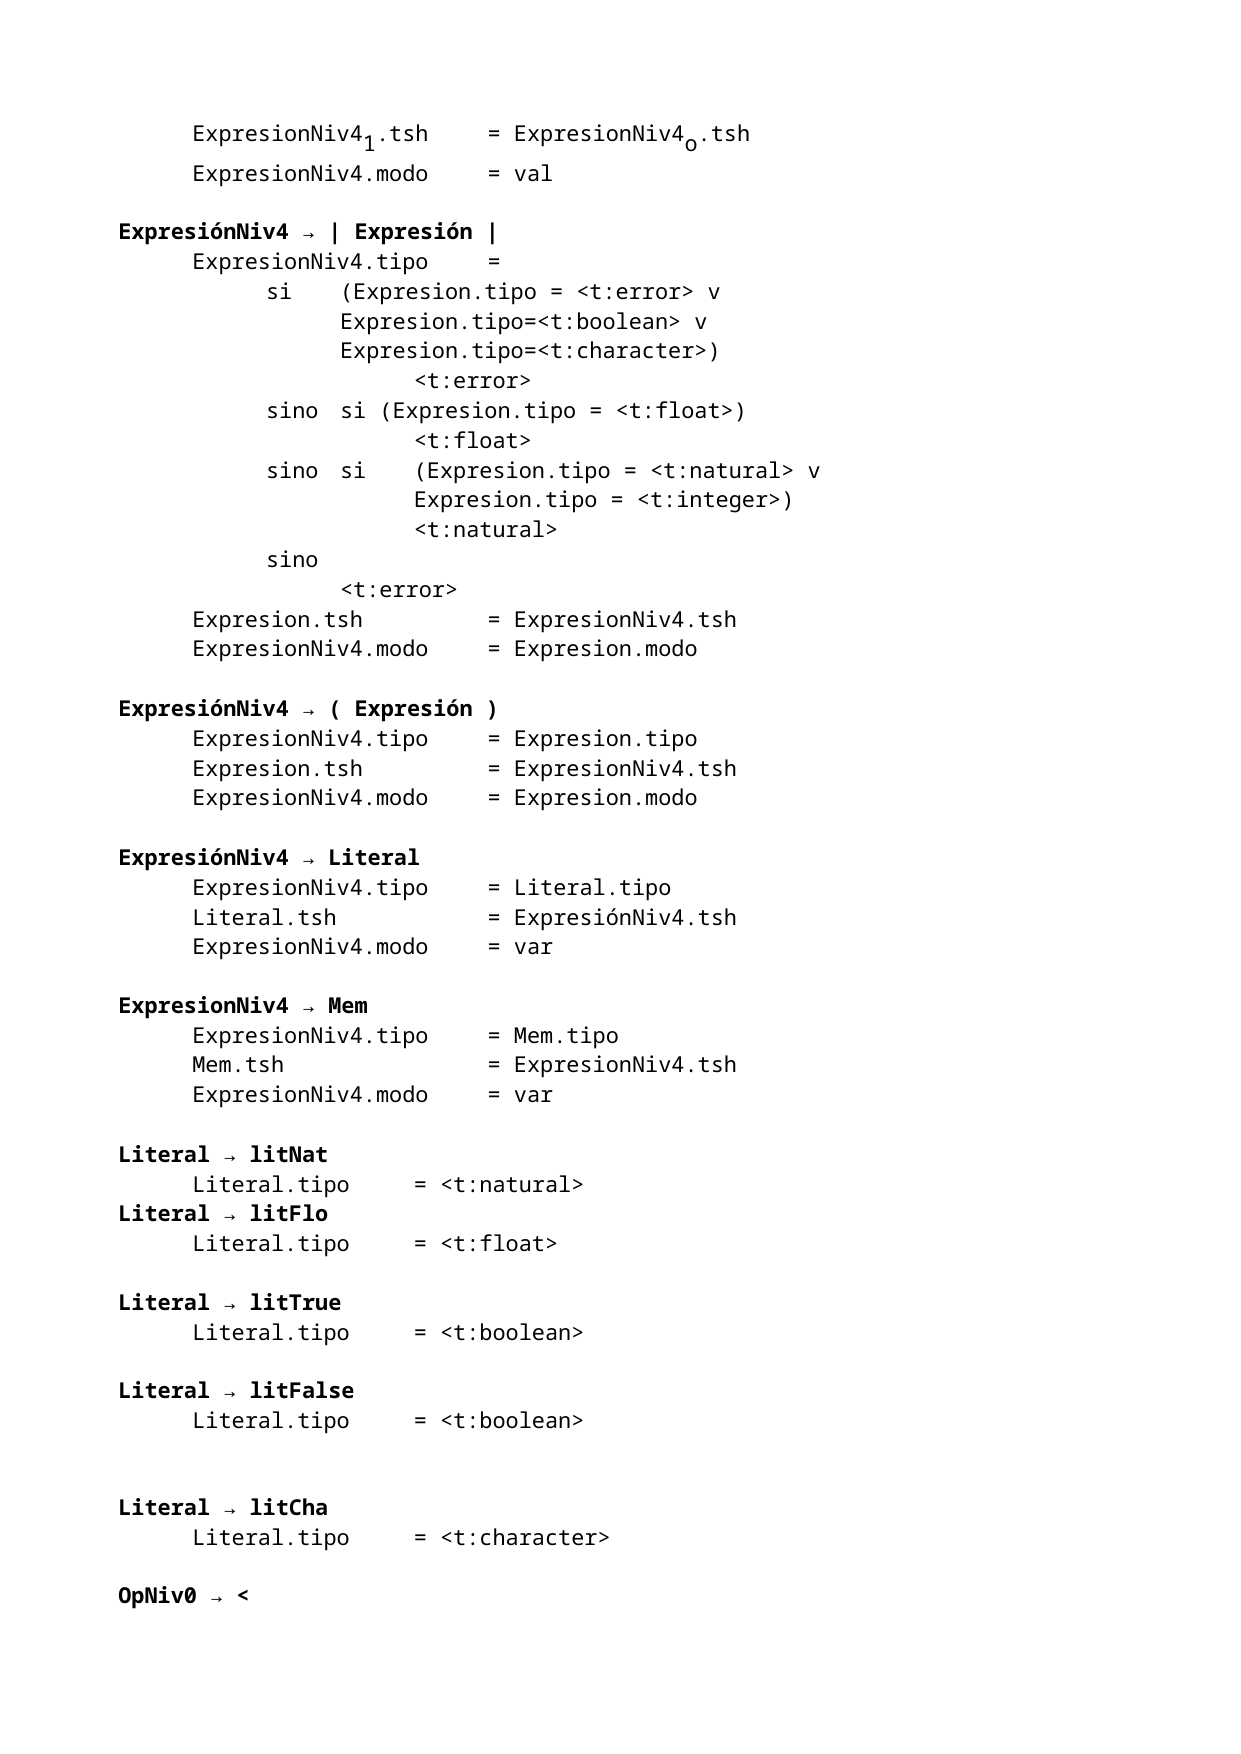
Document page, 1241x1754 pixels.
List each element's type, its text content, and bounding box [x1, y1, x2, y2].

text Expresion.tsh = ExpresionNiv4.tsh [118, 603, 1122, 633]
text Expresion.tipo=<t:character>) [118, 335, 1122, 365]
text OpNiv0 → < [118, 1580, 1122, 1610]
text Literal.tipo = <t:natural> [118, 1168, 1122, 1198]
text Expresion.tsh = ExpresionNiv4.tsh [118, 752, 1122, 782]
text ExpresionNiv4.tipo = Expresion.tipo [118, 723, 1122, 752]
text Expresion.tipo = <t:integer>) [118, 484, 1122, 514]
text ExpresionNiv4.tipo = Mem.tipo [118, 1019, 1122, 1049]
text ExpresionNiv4.modo = val [118, 158, 1122, 187]
text Literal.tipo = <t:boolean> [118, 1316, 1122, 1346]
text <t:error> [118, 365, 1122, 395]
text si (Expresion.tipo = <t:error> v [118, 276, 1122, 306]
text ExpresionNiv4.tipo = Literal.tipo [118, 872, 1122, 901]
text ExpresionNiv41.tsh = ExpresionNiv4o.tsh [118, 118, 1122, 158]
text <t:natural> [118, 514, 1122, 544]
text Literal.tsh = ExpresiónNiv4.tsh [118, 901, 1122, 931]
text ExpresionNiv4.modo = Expresion.modo [118, 782, 1122, 812]
text Literal → litTrue [118, 1287, 1122, 1316]
text Literal.tipo = <t:boolean> [118, 1405, 1122, 1434]
text Literal.tipo = <t:character> [118, 1522, 1122, 1552]
text Expresion.tipo=<t:boolean> v [118, 306, 1122, 335]
text ExpresionNiv4.modo = var [118, 1079, 1122, 1109]
text sino [118, 544, 1122, 574]
text ExpresionNiv4.modo = Expresion.modo [118, 633, 1122, 663]
text ExpresionNiv4.modo = var [118, 931, 1122, 961]
text sino si (Expresion.tipo = <t:float>) [118, 395, 1122, 425]
text Literal → litFlo [118, 1198, 1122, 1228]
text ExpresiónNiv4 → | Expresión | [118, 216, 1122, 246]
text Literal → litNat [118, 1139, 1122, 1168]
text <t:float> [118, 425, 1122, 454]
text ExpresiónNiv4 → ( Expresión ) [118, 693, 1122, 723]
text ExpresionNiv4 → Mem [118, 990, 1122, 1019]
text <t:error> [118, 574, 1122, 603]
text ExpresiónNiv4 → Literal [118, 842, 1122, 872]
text Literal.tipo = <t:float> [118, 1228, 1122, 1258]
text ExpresionNiv4.tipo = [118, 246, 1122, 276]
text Literal → litFalse [118, 1375, 1122, 1405]
text sino si (Expresion.tipo = <t:natural> v [118, 454, 1122, 484]
text Literal → litCha [118, 1492, 1122, 1522]
text Mem.tsh = ExpresionNiv4.tsh [118, 1049, 1122, 1079]
